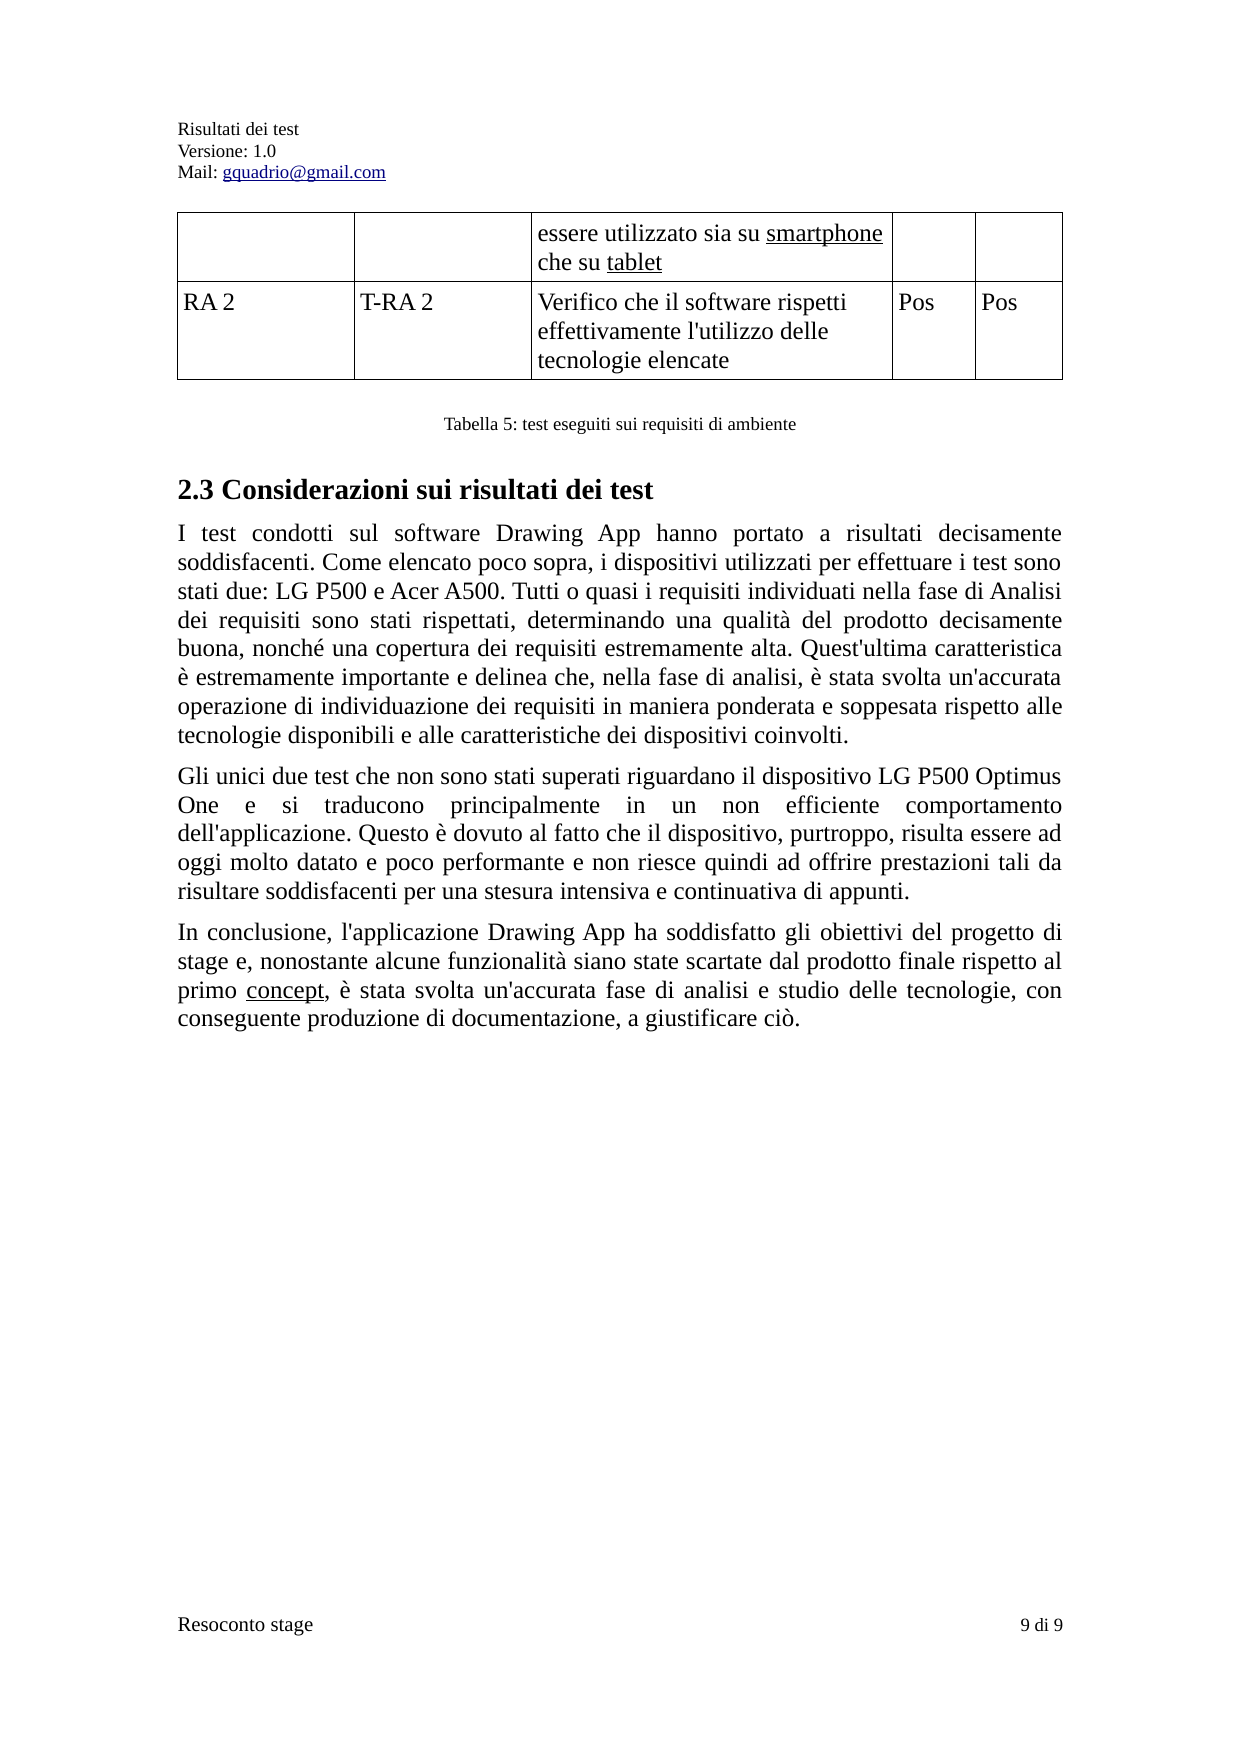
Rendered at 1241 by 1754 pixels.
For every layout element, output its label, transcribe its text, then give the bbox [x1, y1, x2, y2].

table_cell Verifico che il software rispetti effettivamente l'utilizzo delle tecnologie elencate [532, 282, 892, 379]
table_cell RA 2 [178, 282, 354, 379]
text In conclusione, l'applicazione Drawing App ha soddisfatto gli obiettivi del progetto di stage e, nonostante alcune funzionalità siano state scartate dal prodotto finale rispetto al primo concept, è stata svolta un'accurata fase di analisi e studio delle tecnologie, con conseguente produzione di documentazione, a giustificare ciò. [177, 917, 1063, 1032]
table_cell [355, 213, 531, 281]
table_cell [893, 213, 975, 281]
text I test condotti sul software Drawing App hanno portato a risultati decisamente soddisfacenti. Come elencato poco sopra, i dispositivi utilizzati per effettuare i test sono stati due: LG P500 e Acer A500. Tutti o quasi i requisiti individuati nella fase di Analisi dei requisiti sono stati rispettati, determinando una qualità del prodotto decisamente buona, nonché una copertura dei requisiti estremamente alta. Quest'ultima caratteristica è estremamente importante e delinea che, nella fase di analisi, è stata svolta un'accurata operazione di individuazione dei requisiti in maniera ponderata e soppesata rispetto alle tecnologie disponibili e alle caratteristiche dei dispositivi coinvolti. [177, 518, 1063, 748]
table_cell [976, 213, 1062, 281]
text Tabella 5: test eseguiti sui requisiti di ambiente [177, 413, 1063, 435]
table_cell T-RA 2 [355, 282, 531, 379]
text Gli unici due test che non sono stati superati riguardano il dispositivo LG P500 Optimus One e si traducono principalmente in un non efficiente comportamento dell'applicazione. Questo è dovuto al fatto che il dispositivo, purtroppo, risulta essere ad oggi molto datato e poco performante e non riesce quindi ad offrire prestazioni tali da risultare soddisfacenti per una stesura intensiva e continuativa di appunti. [177, 761, 1063, 905]
table_cell essere utilizzato sia su smartphone che su tablet [532, 213, 892, 281]
table_cell Pos [976, 282, 1062, 379]
table_cell [178, 213, 354, 281]
subtitle 2.3 Considerazioni sui risultati dei test [177, 472, 1063, 506]
table_cell Pos [893, 282, 975, 379]
